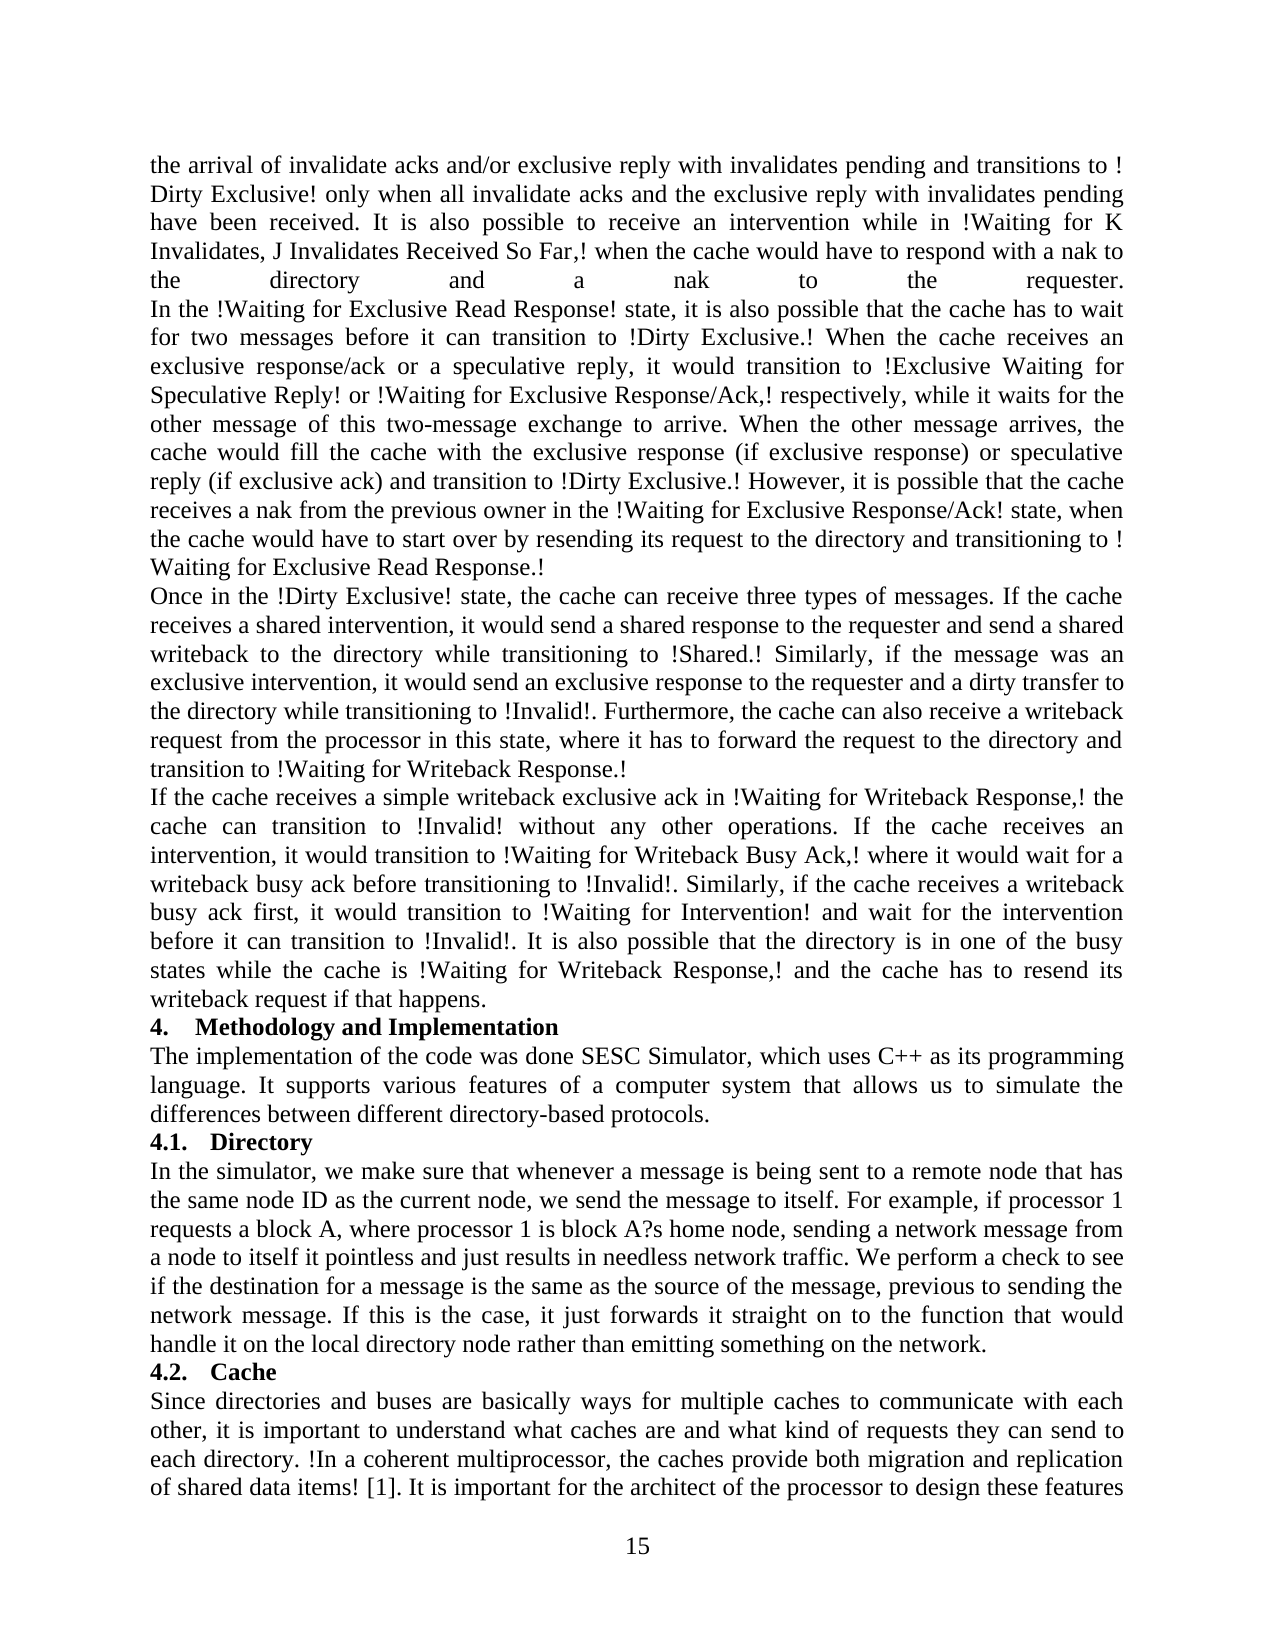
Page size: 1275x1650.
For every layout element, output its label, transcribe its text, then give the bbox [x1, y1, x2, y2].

subtitle Methodology and Implementation [150, 1012, 1125, 1041]
text Once in the !Dirty Exclusive! state, the cache can receive three types of messages. If the cache receives a shared intervention, it would send a shared response to the requester and send a shared writeback to the directory while transitioning to !Shared.! Similarly, if the message was an exclusive intervention, it would send an exclusive response to the requester and a dirty transfer to the directory while transitioning to !Invalid!. Furthermore, the cache can also receive a writeback request from the processor in this state, where it has to forward the request to the directory and transition to !Waiting for Writeback Response.! [150, 581, 1125, 782]
text The implementation of the code was done SESC Simulator, which uses C++ as its programming language. It supports various features of a computer system that allows us to simulate the differences between different directory-based protocols. [150, 1041, 1125, 1127]
subtitle Directory [150, 1127, 1125, 1156]
text However, if there were any sharers when the cache requested exclusive read, the cache would receive an exclusive reply with invalidates pending or an invalidate ack and transition to !Waiting for K Invalidates, J Invalidates Received So Far.! The reason that an exclusive reply with invalidates pending or an invalidate ack could be received from the !Waiting for Exclusive Read Response! state is illustrated in Figure 4. The exclusive reply with invalidates pending and invalidations are sent at the same time to the requester and the sharers, respectively, in both scenarios. In the expected case, scenario 1, the exclusive reply with invalidates pending would arrive at the requester before any invalidate acks. However, if any sharers are on the same node as the directory, it can receive its invalidate before the exclusive reply with invalidates pending arrives at the requester. The sharer would then send an invalidate ack to the requester. Since the invalidate ack has to traverse the network, there is no guarantee that the exclusive reply with invalidates pending would arrive first. Therefore, the requester has to prepare for both scenarios by transitioning into the !Waiting for K Invalidates, J Invalidates Received So Far! state on the arrival of either types of messages. In this state, the cache waits for the arrival of invalidate acks and/or exclusive reply with invalidates pending and transitions to !Dirty Exclusive! only when all invalidate acks and the exclusive reply with invalidates pending have been received. It is also possible to receive an intervention while in !Waiting for K Invalidates, J Invalidates Received So Far,! when the cache would have to respond with a nak to the directory and a nak to the requester. [150, 150, 1125, 294]
text In the !Waiting for Exclusive Read Response! state, it is also possible that the cache has to wait for two messages before it can transition to !Dirty Exclusive.! When the cache receives an exclusive response/ack or a speculative reply, it would transition to !Exclusive Waiting for Speculative Reply! or !Waiting for Exclusive Response/Ack,! respectively, while it waits for the other message of this two-message exchange to arrive. When the other message arrives, the cache would fill the cache with the exclusive response (if exclusive response) or speculative reply (if exclusive ack) and transition to !Dirty Exclusive.! However, it is possible that the cache receives a nak from the previous owner in the !Waiting for Exclusive Response/Ack! state, when the cache would have to start over by resending its request to the directory and transitioning to !Waiting for Exclusive Read Response.! [150, 294, 1125, 581]
text If the cache receives a simple writeback exclusive ack in !Waiting for Writeback Response,! the cache can transition to !Invalid! without any other operations. If the cache receives an intervention, it would transition to !Waiting for Writeback Busy Ack,! where it would wait for a writeback busy ack before transitioning to !Invalid!. Similarly, if the cache receives a writeback busy ack first, it would transition to !Waiting for Intervention! and wait for the intervention before it can transition to !Invalid!. It is also possible that the directory is in one of the busy states while the cache is !Waiting for Writeback Response,! and the cache has to resend its writeback request if that happens. [150, 782, 1125, 1012]
subtitle Cache [150, 1357, 1125, 1386]
text In the simulator, we make sure that whenever a message is being sent to a remote node that has the same node ID as the current node, we send the message to itself. For example, if processor 1 requests a block A, where processor 1 is block A?s home node, sending a network message from a node to itself it pointless and just results in needless network traffic. We perform a check to see if the destination for a message is the same as the source of the message, previous to sending the network message. If this is the case, it just forwards it straight on to the function that would handle it on the local directory node rather than emitting something on the network. [150, 1156, 1125, 1357]
text Since directories and buses are basically ways for multiple caches to communicate with each other, it is important to understand what caches are and what kind of requests they can send to each directory. !In a coherent multiprocessor, the caches provide both migration and replication of shared data items! [1]. It is important for the architect of the processor to design these features [150, 1386, 1125, 1501]
